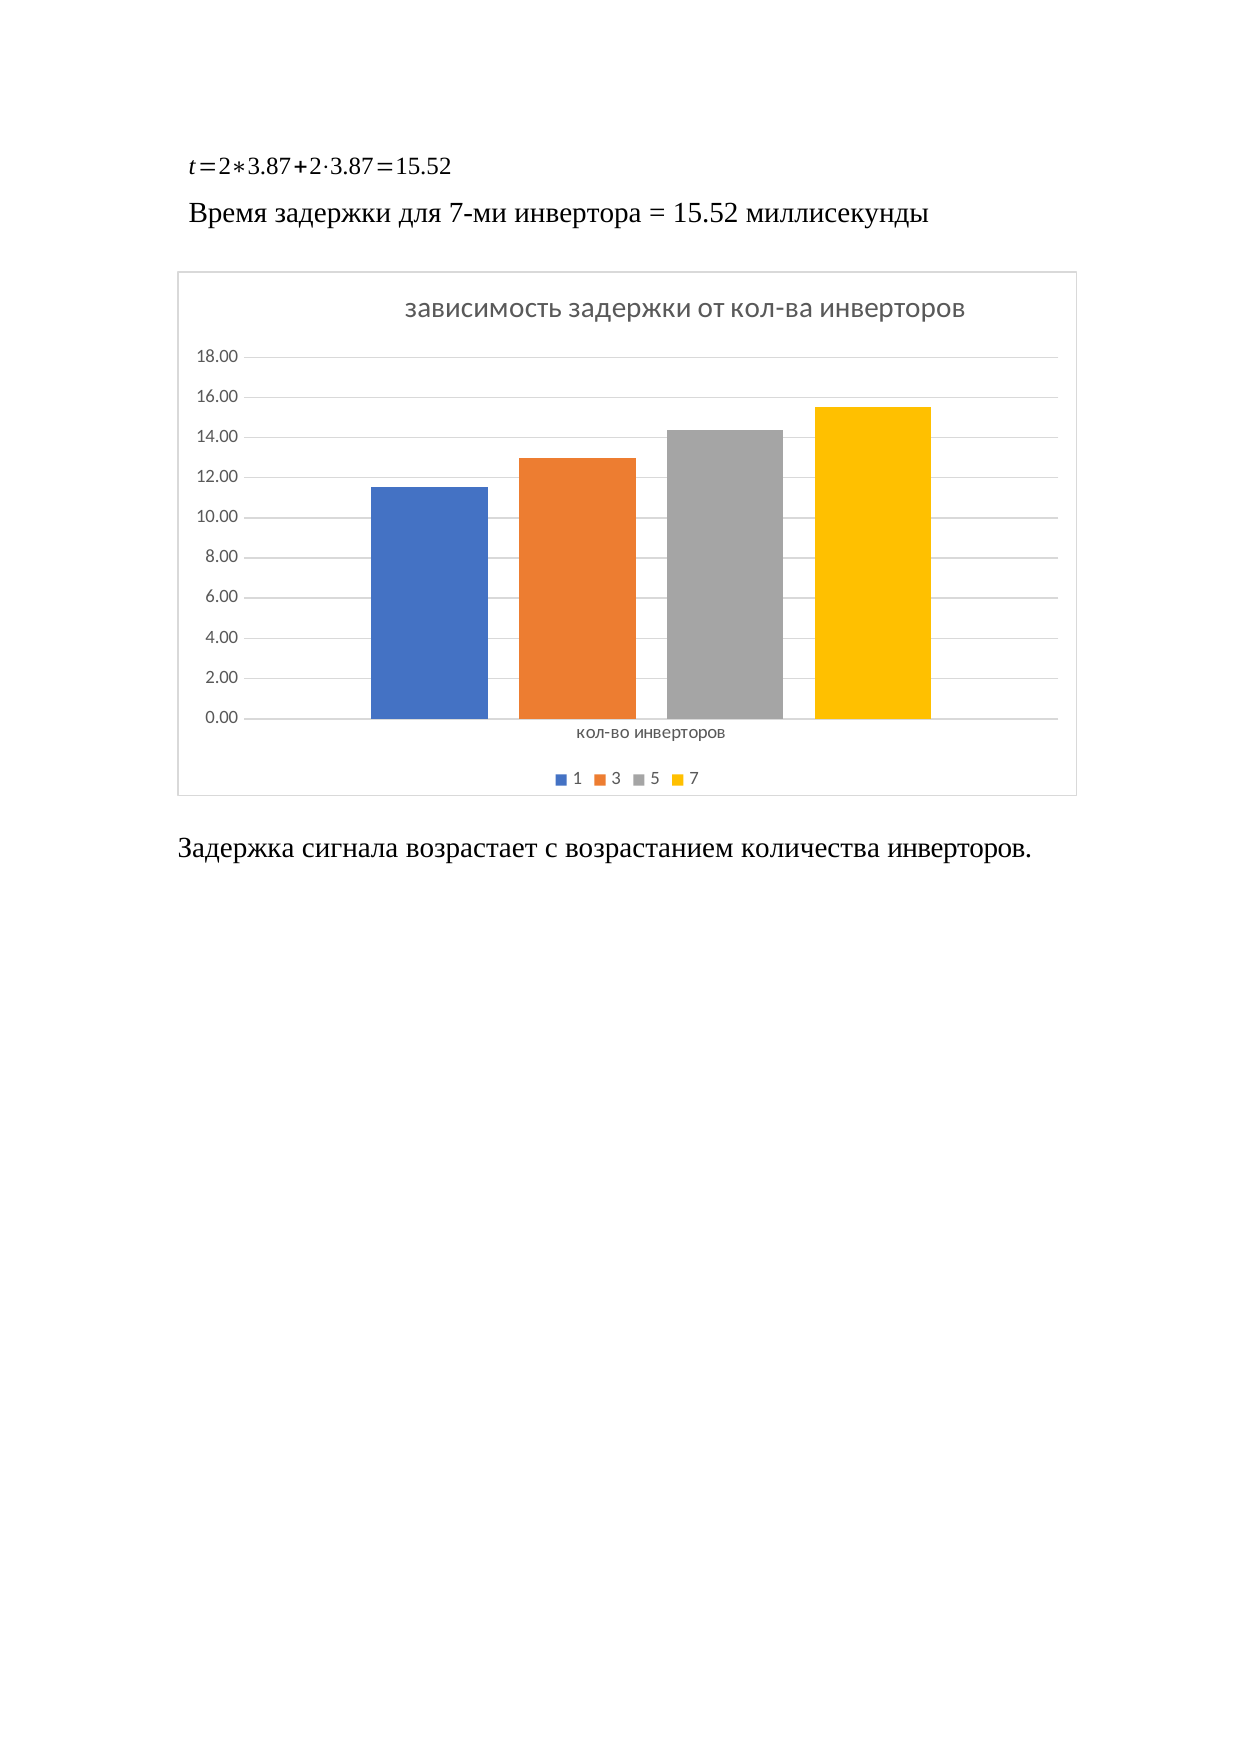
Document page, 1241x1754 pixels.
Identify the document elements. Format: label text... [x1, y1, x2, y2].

text Задержка сигнала возрастает с возрастанием количества инверторов. [177, 830, 1152, 864]
text Время задержки для 7-ми инвертора = 15.52 миллисекунды [188, 195, 1152, 228]
